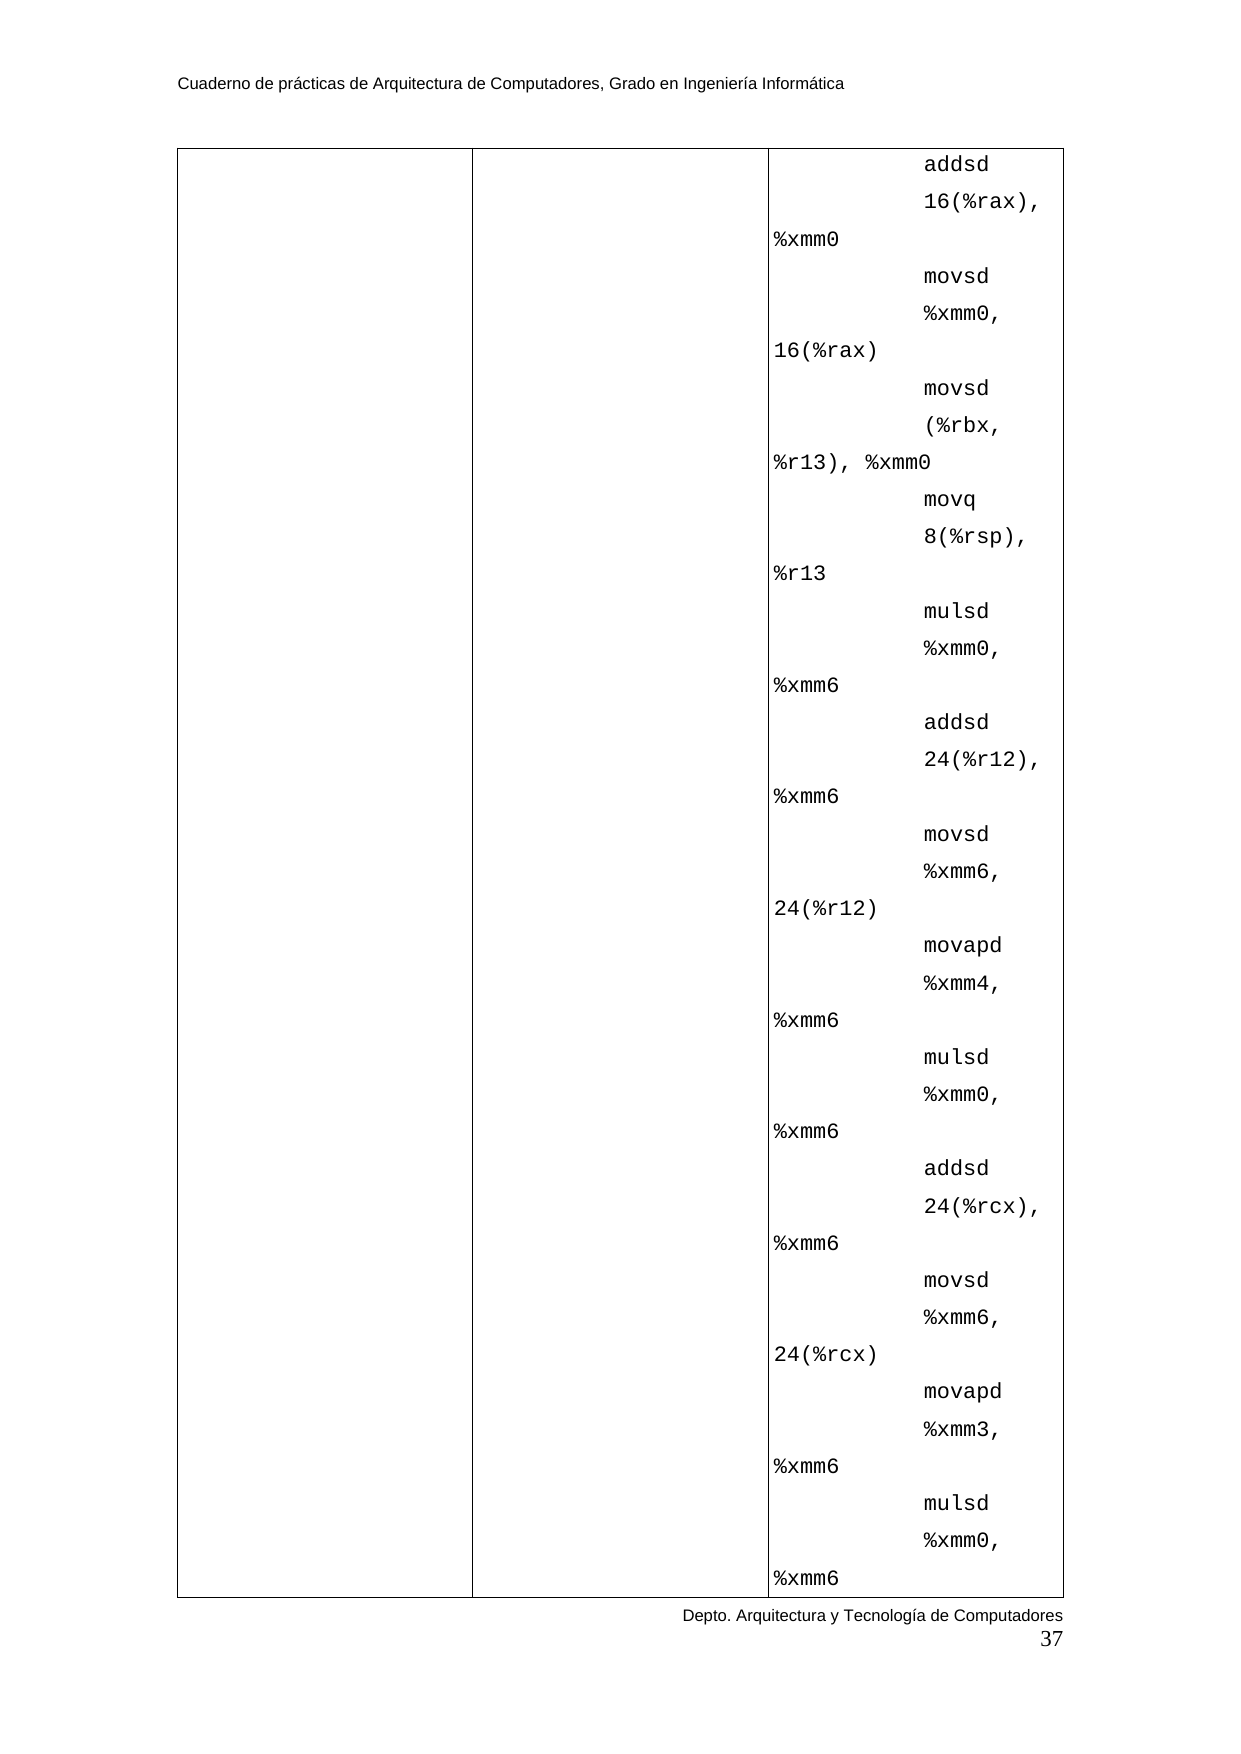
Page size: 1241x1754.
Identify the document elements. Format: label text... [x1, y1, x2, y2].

table_cell [473, 149, 768, 1597]
table_cell addsd 16(%rax), %xmm0 movsd %xmm0, 16(%rax) movsd (%rbx,%r13), %xmm0 movq 8(%rsp), %r13 mulsd %xmm0, %xmm6 addsd 24(%r12), %xmm6 movsd %xmm6, 24(%r12) movapd %xmm4, %xmm6 mulsd %xmm0, %xmm6 addsd 24(%rcx), %xmm6 movsd %xmm6, 24(%rcx) movapd %xmm3, %xmm6 mulsd %xmm0, %xmm6 [769, 149, 1063, 1597]
table_cell [178, 149, 472, 1597]
